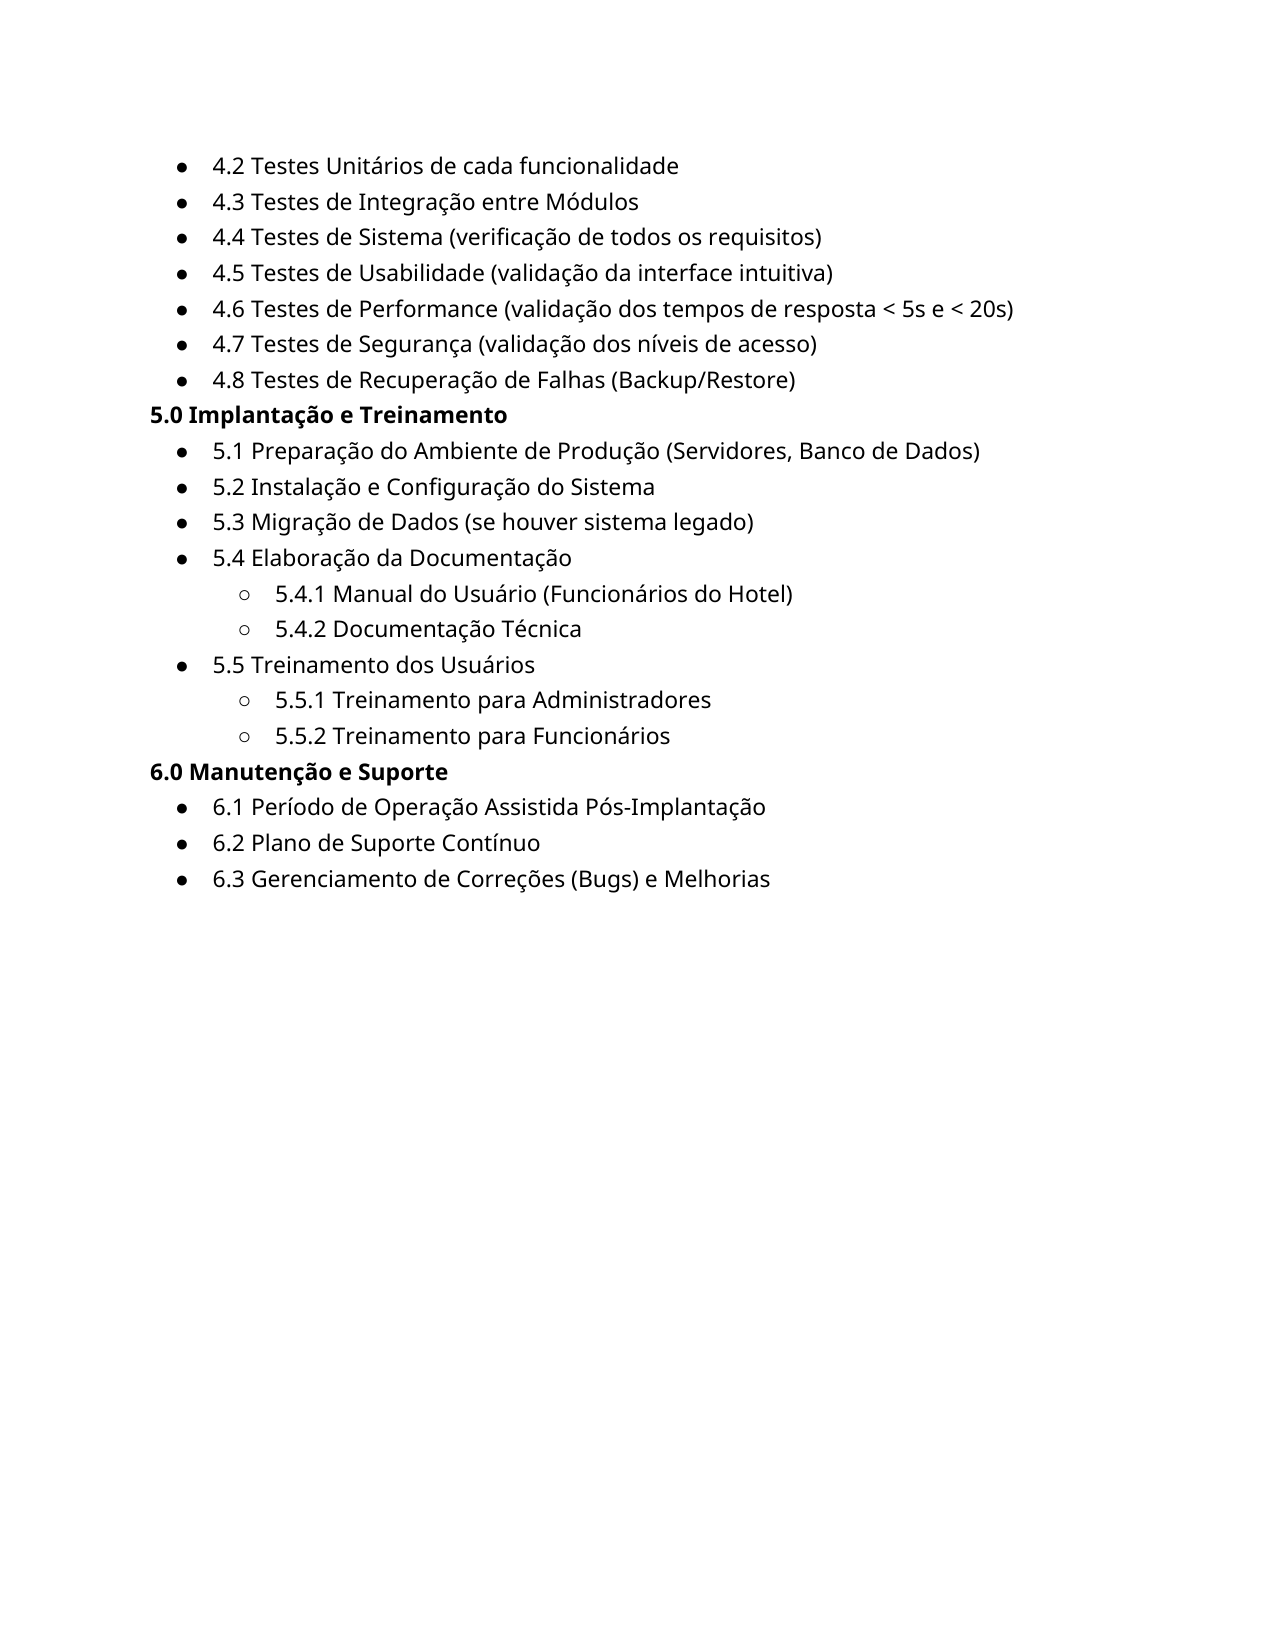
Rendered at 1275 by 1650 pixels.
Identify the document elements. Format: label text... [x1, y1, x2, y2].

list 6.3 Gerenciamento de Correções (Bugs) e Melhorias [175, 862, 1125, 894]
list 4.3 Testes de Integração entre Módulos [175, 186, 1125, 217]
list 4.4 Testes de Sistema (verificação de todos os requisitos) [175, 221, 1125, 252]
list 4.8 Testes de Recuperação de Falhas (Backup/Restore) [175, 364, 1125, 395]
list 4.2 Testes Unitários de cada funcionalidade [175, 150, 1125, 181]
list 5.5.2 Treinamento para Funcionários [237, 720, 1125, 751]
list 5.4 Elaboração da Documentação [175, 542, 1125, 573]
list 5.5 Treinamento dos Usuários [175, 649, 1125, 680]
list 5.4.2 Documentação Técnica [237, 613, 1125, 644]
list 4.7 Testes de Segurança (validação dos níveis de acesso) [175, 328, 1125, 359]
list 5.5.1 Treinamento para Administradores [237, 684, 1125, 716]
list 5.1 Preparação do Ambiente de Produção (Servidores, Banco de Dados) [175, 435, 1125, 466]
list 5.2 Instalação e Configuração do Sistema [175, 471, 1125, 502]
list 4.6 Testes de Performance (validação dos tempos de resposta < 5s e < 20s) [175, 292, 1125, 324]
list 6.1 Período de Operação Assistida Pós-Implantação [175, 791, 1125, 822]
text 5.0 Implantação e Treinamento [150, 399, 1125, 431]
text 6.0 Manutenção e Suporte [150, 756, 1125, 787]
list 6.2 Plano de Suporte Contínuo [175, 827, 1125, 858]
list 5.3 Migração de Dados (se houver sistema legado) [175, 506, 1125, 537]
list 5.4.1 Manual do Usuário (Funcionários do Hotel) [237, 577, 1125, 609]
list 4.5 Testes de Usabilidade (validação da interface intuitiva) [175, 257, 1125, 288]
